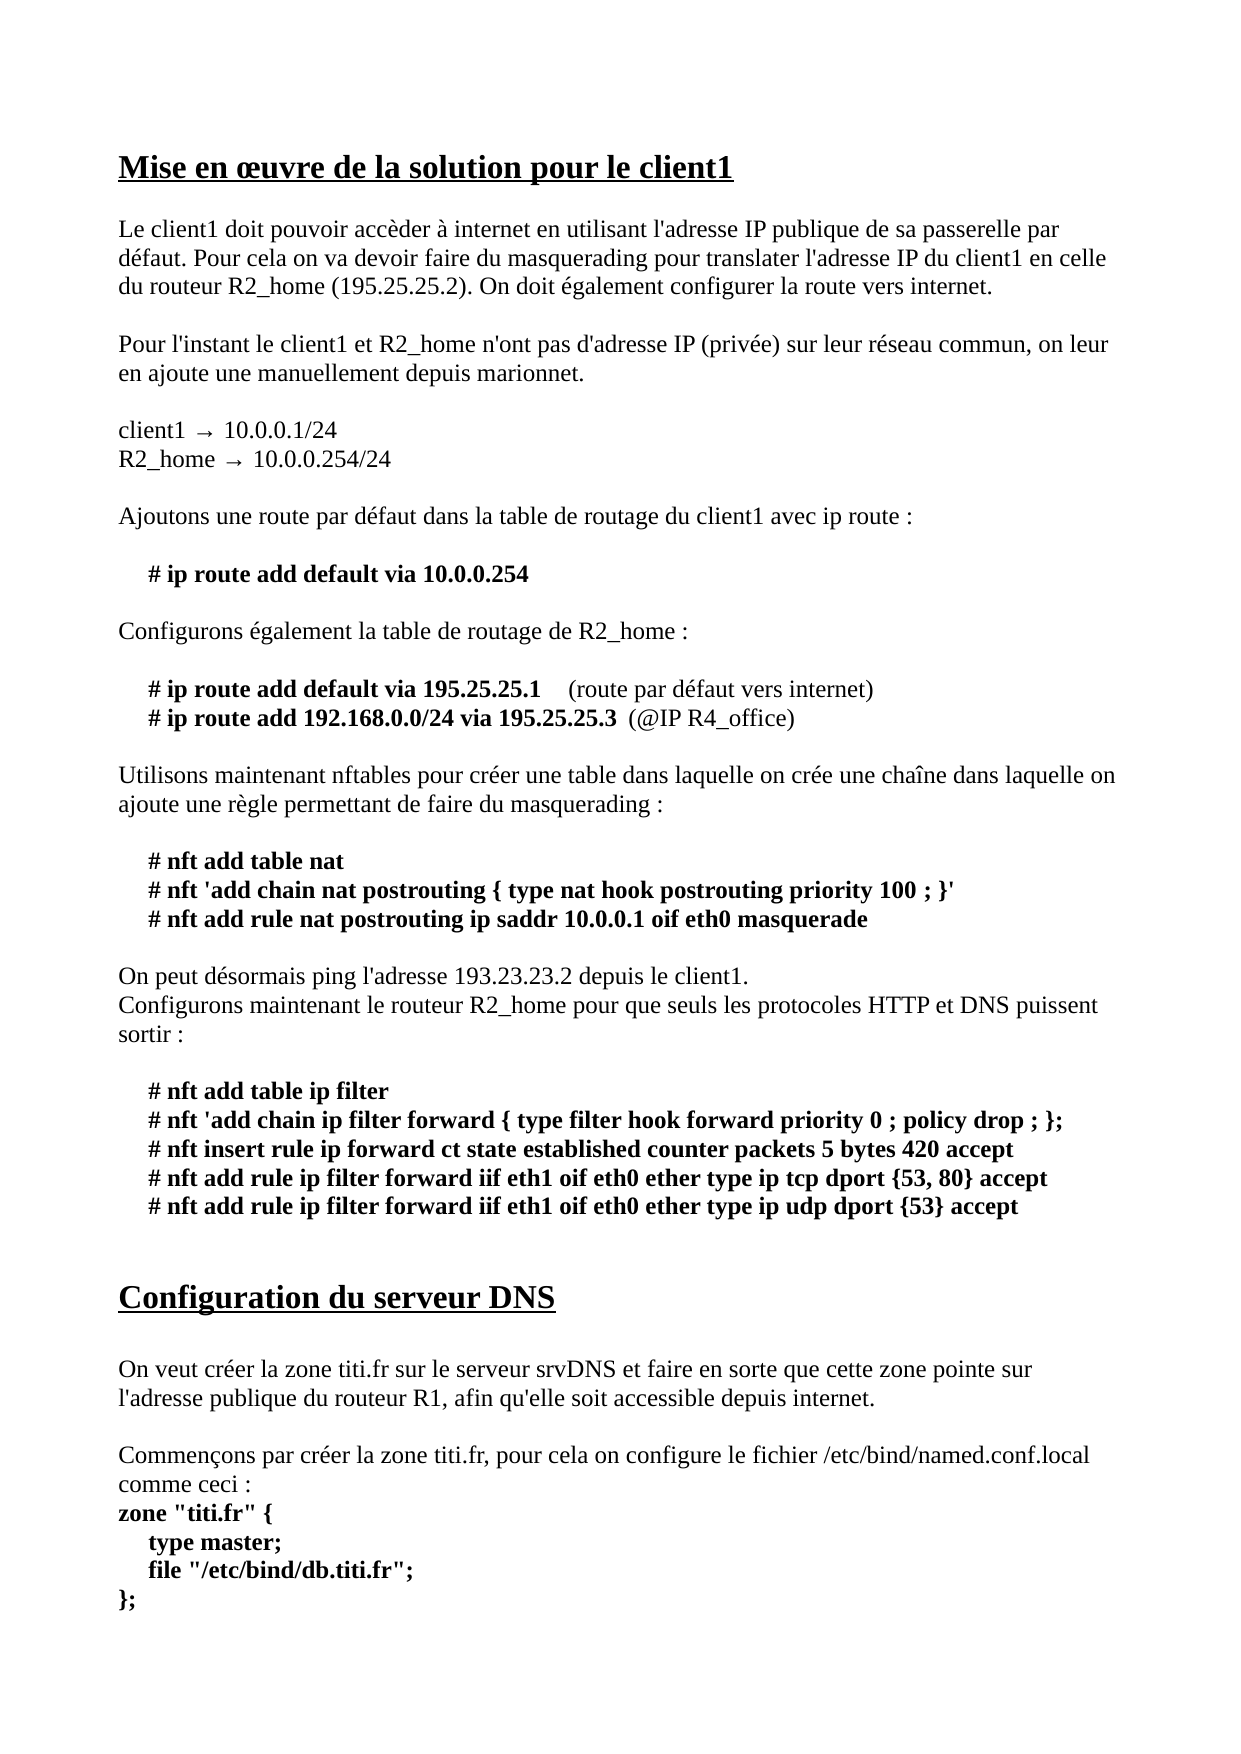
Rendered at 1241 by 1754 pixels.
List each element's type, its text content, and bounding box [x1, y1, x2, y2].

text # nft insert rule ip forward ct state established counter packets 5 bytes 420 accept [118, 1134, 1122, 1163]
text # nft add table nat [118, 846, 1122, 875]
text Mise en œuvre de la solution pour le client1 [118, 147, 1122, 185]
text # nft add table ip filter [118, 1076, 1122, 1105]
text zone "titi.fr" { [118, 1498, 1122, 1527]
text # nft add rule nat postrouting ip saddr 10.0.0.1 oif eth0 masquerade [118, 904, 1122, 933]
text Commençons par créer la zone titi.fr, pour cela on configure le fichier /etc/bind/named.conf.local comme ceci : [118, 1441, 1122, 1498]
text # nft add rule ip filter forward iif eth1 oif eth0 ether type ip udp dport {53} accept [118, 1191, 1122, 1220]
text # ip route add default via 10.0.0.254 [118, 559, 1122, 588]
text Ajoutons une route par défaut dans la table de routage du client1 avec ip route : [118, 501, 1122, 530]
text client1 → 10.0.0.1/24 [118, 415, 1122, 444]
text Le client1 doit pouvoir accèder à internet en utilisant l'adresse IP publique de sa passerelle par défaut. Pour cela on va devoir faire du masquerading pour translater l'adresse IP du client1 en celle du routeur R2_home (195.25.25.2). On doit également configurer la route vers internet. [118, 214, 1122, 300]
text file "/etc/bind/db.titi.fr"; [118, 1556, 1122, 1584]
text # nft add rule ip filter forward iif eth1 oif eth0 ether type ip tcp dport {53, 80} accept [118, 1163, 1122, 1191]
text Pour l'instant le client1 et R2_home n'ont pas d'adresse IP (privée) sur leur réseau commun, on leur en ajoute une manuellement depuis marionnet. [118, 329, 1122, 386]
text # ip route add default via 195.25.25.1 (route par défaut vers internet) [118, 674, 1122, 703]
text # ip route add 192.168.0.0/24 via 195.25.25.3 (@IP R4_office) [118, 703, 1122, 731]
text On veut créer la zone titi.fr sur le serveur srvDNS et faire en sorte que cette zone pointe sur l'adresse publique du routeur R1, afin qu'elle soit accessible depuis internet. [118, 1354, 1122, 1412]
text # nft 'add chain ip filter forward { type filter hook forward priority 0 ; policy drop ; }; [118, 1105, 1122, 1134]
text }; [118, 1584, 1122, 1613]
text Configurons maintenant le routeur R2_home pour que seuls les protocoles HTTP et DNS puissent sortir : [118, 990, 1122, 1048]
text Configuration du serveur DNS [118, 1278, 1122, 1316]
text R2_home → 10.0.0.254/24 [118, 444, 1122, 473]
text type master; [118, 1527, 1122, 1556]
text Utilisons maintenant nftables pour créer une table dans laquelle on crée une chaîne dans laquelle on ajoute une règle permettant de faire du masquerading : [118, 760, 1122, 818]
text Configurons également la table de routage de R2_home : [118, 616, 1122, 645]
text # nft 'add chain nat postrouting { type nat hook postrouting priority 100 ; }' [118, 875, 1122, 904]
text On peut désormais ping l'adresse 193.23.23.2 depuis le client1. [118, 961, 1122, 990]
